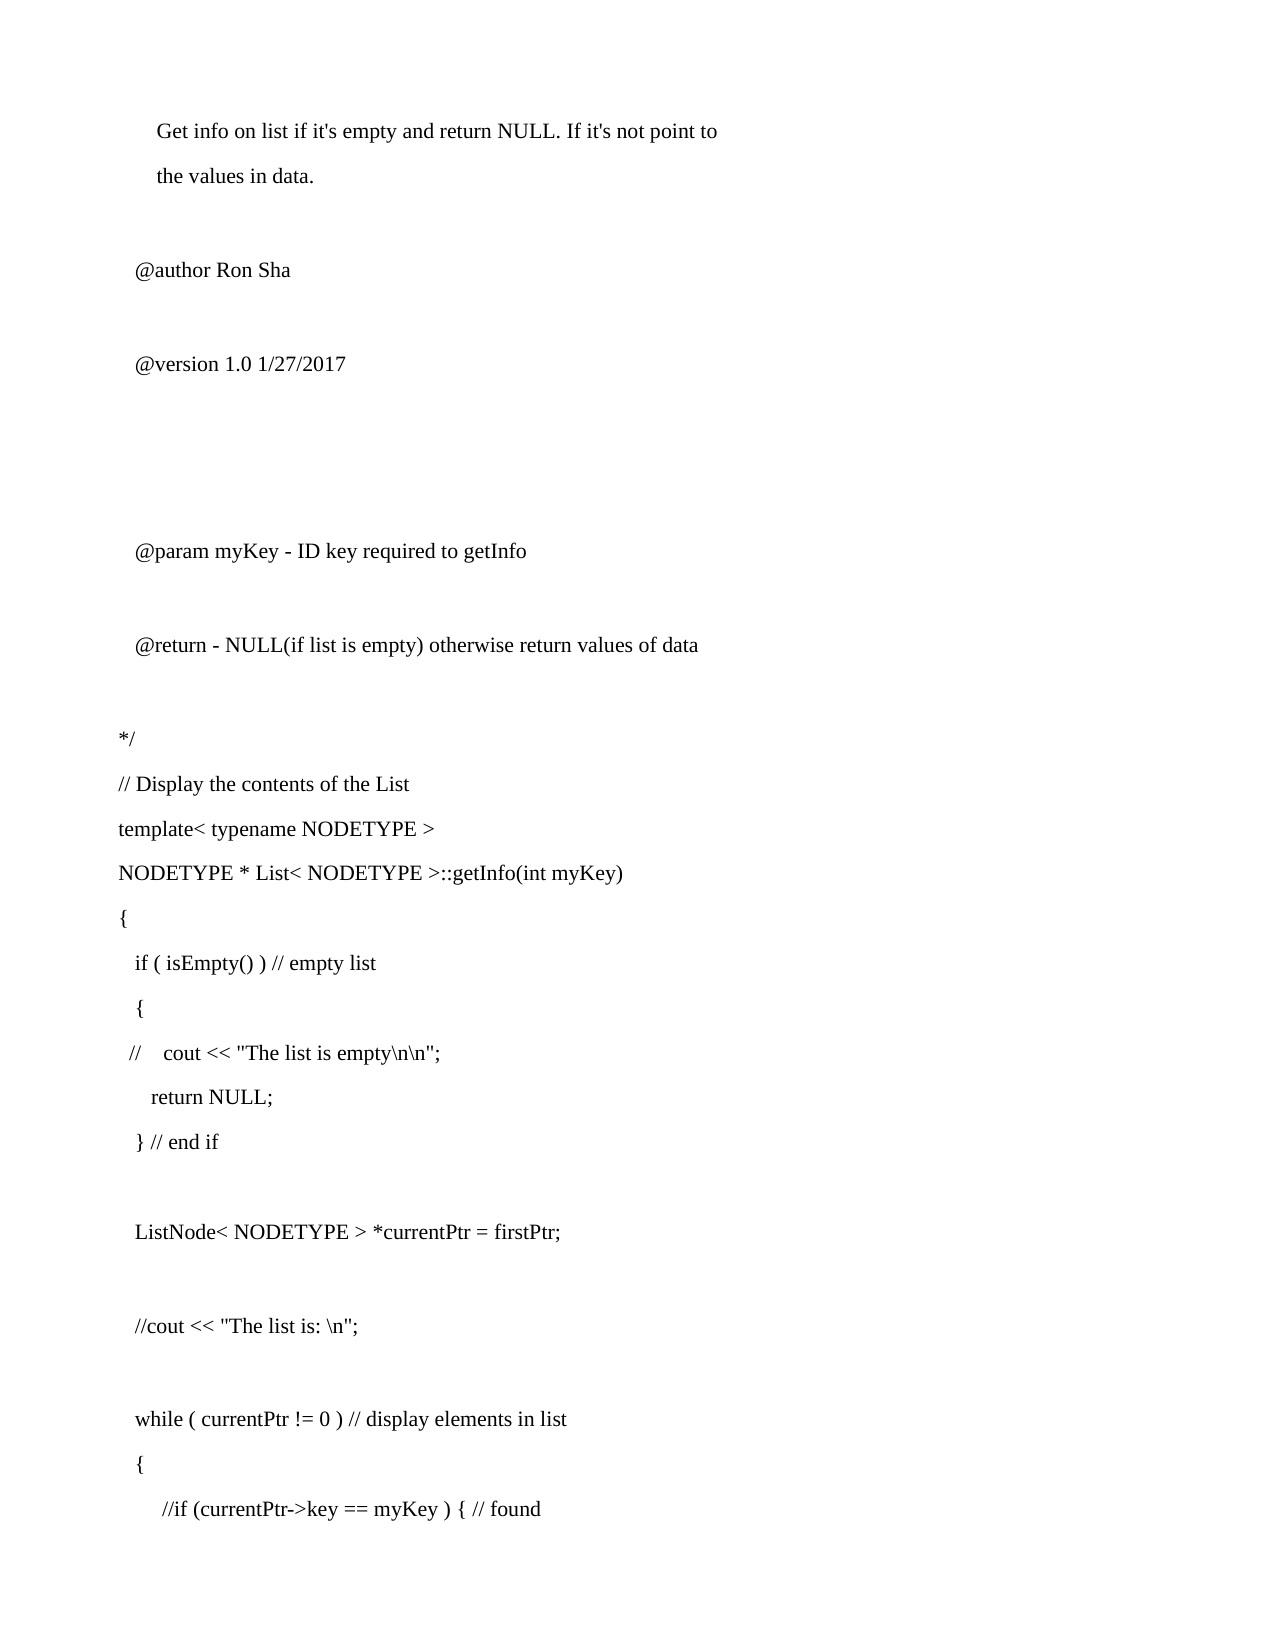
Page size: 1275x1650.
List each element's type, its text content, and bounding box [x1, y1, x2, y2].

text { [118, 905, 1157, 930]
text the values in data. [118, 163, 1157, 188]
text */ [118, 726, 1157, 751]
text // cout << "The list is empty\n\n"; [118, 1039, 1157, 1065]
text ListNode< NODETYPE > *currentPtr = firstPtr; [118, 1219, 1157, 1244]
text while ( currentPtr != 0 ) // display elements in list [118, 1406, 1157, 1432]
text { [118, 1451, 1157, 1476]
text } // end if [118, 1129, 1157, 1154]
text NODETYPE * List< NODETYPE >::getInfo(int myKey) [118, 860, 1157, 886]
text return NULL; [118, 1084, 1157, 1109]
text //cout << "The list is: \n"; [118, 1313, 1157, 1338]
text //if (currentPtr->key == myKey ) { // found [118, 1496, 1157, 1521]
text if ( isEmpty() ) // empty list [118, 950, 1157, 975]
text @version 1.0 1/27/2017 [118, 351, 1157, 376]
text Get info on list if it's empty and return NULL. If it's not point to [118, 118, 1157, 143]
text template< typename NODETYPE > [118, 816, 1157, 841]
text @return - NULL(if list is empty) otherwise return values of data [118, 632, 1157, 657]
text @param myKey - ID key required to getInfo [118, 538, 1157, 563]
text // Display the contents of the List [118, 771, 1157, 796]
text { [118, 995, 1157, 1020]
text @author Ron Sha [118, 257, 1157, 282]
